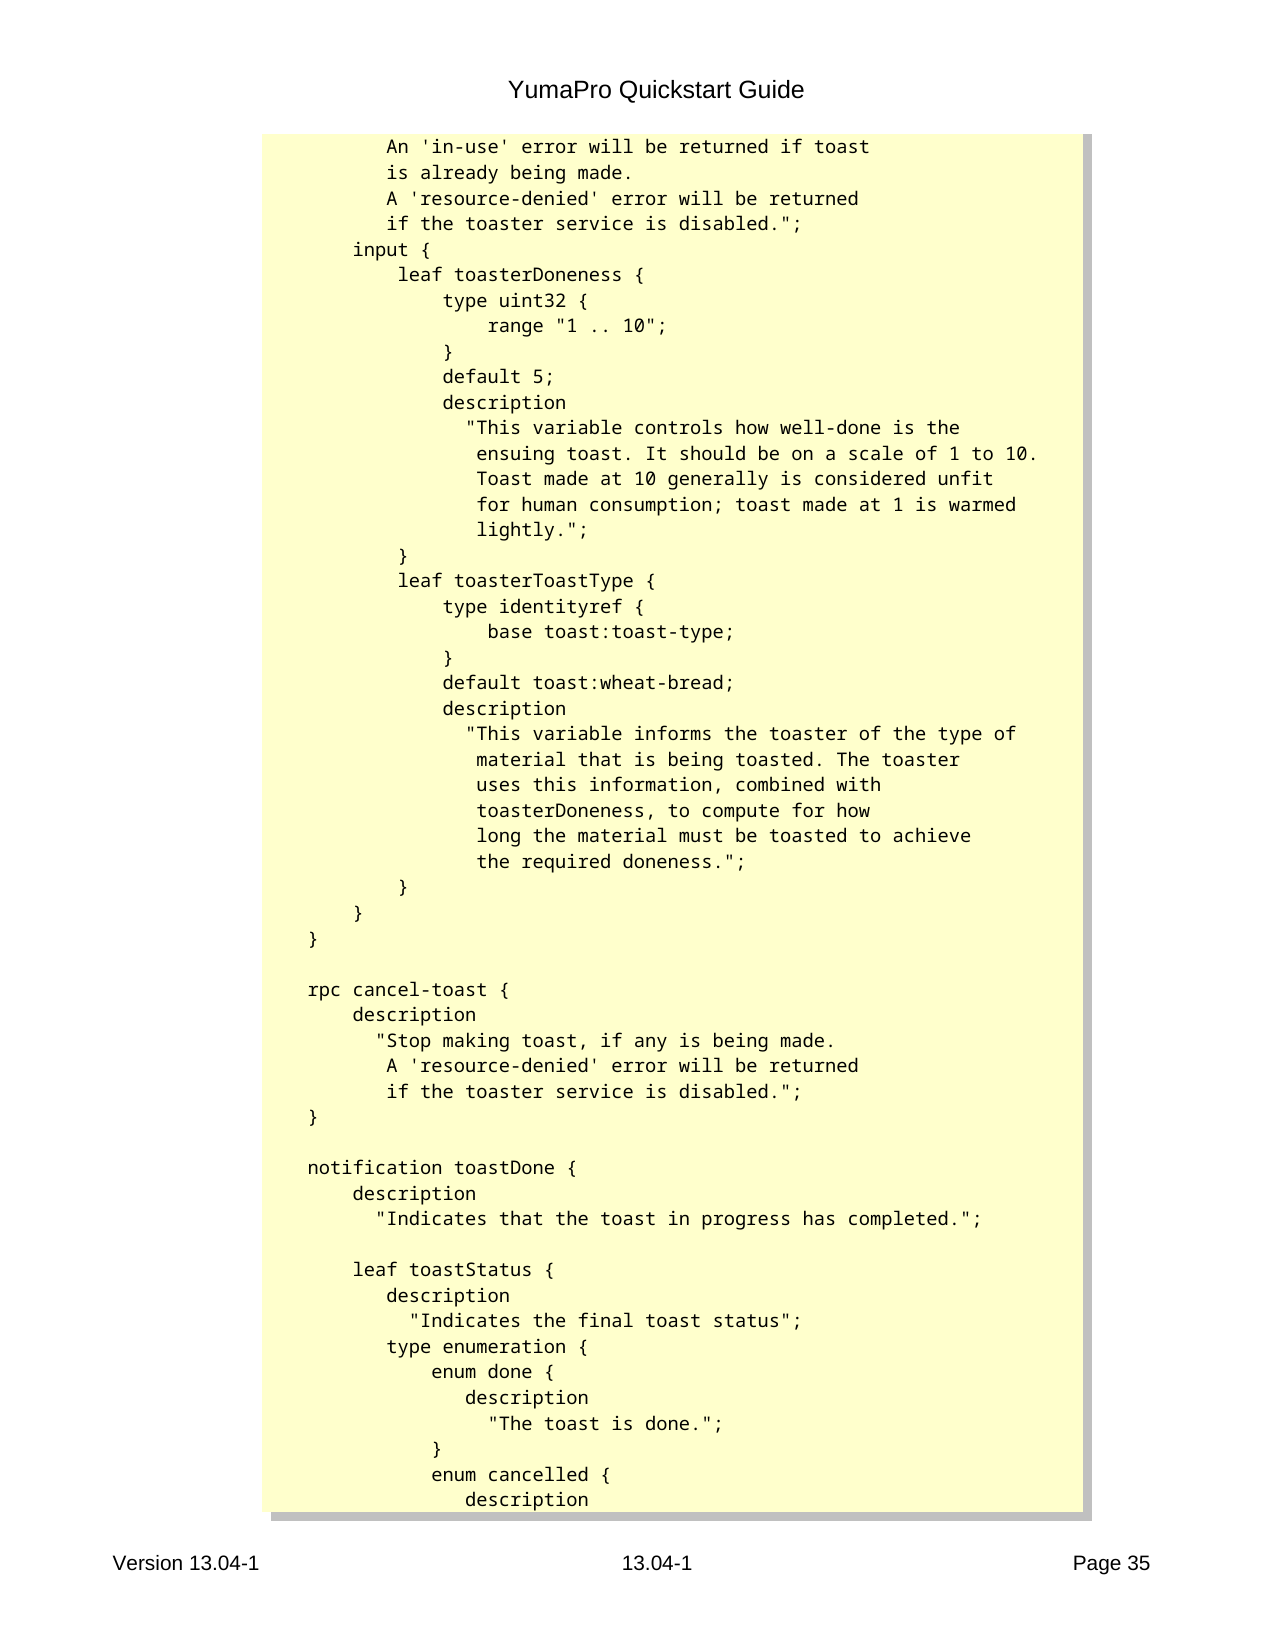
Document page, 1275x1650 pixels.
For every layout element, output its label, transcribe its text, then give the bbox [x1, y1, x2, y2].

text if the toaster service is disabled."; [262, 1078, 1083, 1103]
text input { [262, 236, 1083, 261]
text description [262, 1001, 1083, 1027]
text ensuing toast. It should be on a scale of 1 to 10. [262, 440, 1083, 466]
text description [262, 1180, 1083, 1206]
text type enumeration { [262, 1333, 1083, 1359]
text leaf toasterDoneness { [262, 261, 1083, 287]
text long the material must be toasted to achieve [262, 823, 1083, 848]
text type uint32 { [262, 287, 1083, 312]
text description [262, 1384, 1083, 1410]
text toasterDoneness, to compute for how [262, 797, 1083, 823]
text description [262, 1282, 1083, 1308]
text description [262, 695, 1083, 721]
text } [262, 644, 1083, 670]
text description [262, 389, 1083, 414]
text leaf toastStatus { [262, 1257, 1083, 1282]
text uses this information, combined with [262, 772, 1083, 797]
text material that is being toasted. The toaster [262, 746, 1083, 772]
text notification toastDone { [262, 1154, 1083, 1180]
text rpc cancel-toast { [262, 976, 1083, 1001]
text description [262, 1486, 1083, 1512]
text default 5; [262, 363, 1083, 389]
text "Indicates that the toast in progress has completed."; [262, 1206, 1083, 1231]
text } [262, 338, 1083, 363]
text "The toast is done."; [262, 1410, 1083, 1435]
text } [262, 874, 1083, 899]
text } [262, 925, 1083, 950]
text A 'resource-denied' error will be returned [262, 1052, 1083, 1078]
text An 'in-use' error will be returned if toast [262, 134, 1083, 159]
text the required doneness."; [262, 848, 1083, 874]
text } [262, 1435, 1083, 1461]
text range "1 .. 10"; [262, 312, 1083, 338]
text } [262, 542, 1083, 568]
text enum cancelled { [262, 1461, 1083, 1486]
text "This variable informs the toaster of the type of [262, 721, 1083, 746]
text } [262, 899, 1083, 925]
text type identityref { [262, 593, 1083, 619]
text "This variable controls how well-done is the [262, 414, 1083, 440]
text lightly."; [262, 517, 1083, 542]
text } [262, 1103, 1083, 1129]
text base toast:toast-type; [262, 619, 1083, 644]
text if the toaster service is disabled."; [262, 210, 1083, 236]
text for human consumption; toast made at 1 is warmed [262, 491, 1083, 517]
text "Indicates the final toast status"; [262, 1308, 1083, 1333]
text A 'resource-denied' error will be returned [262, 185, 1083, 210]
text default toast:wheat-bread; [262, 670, 1083, 695]
text leaf toasterToastType { [262, 568, 1083, 593]
text is already being made. [262, 159, 1083, 185]
text "Stop making toast, if any is being made. [262, 1027, 1083, 1052]
text Toast made at 10 generally is considered unfit [262, 466, 1083, 491]
text enum done { [262, 1359, 1083, 1384]
